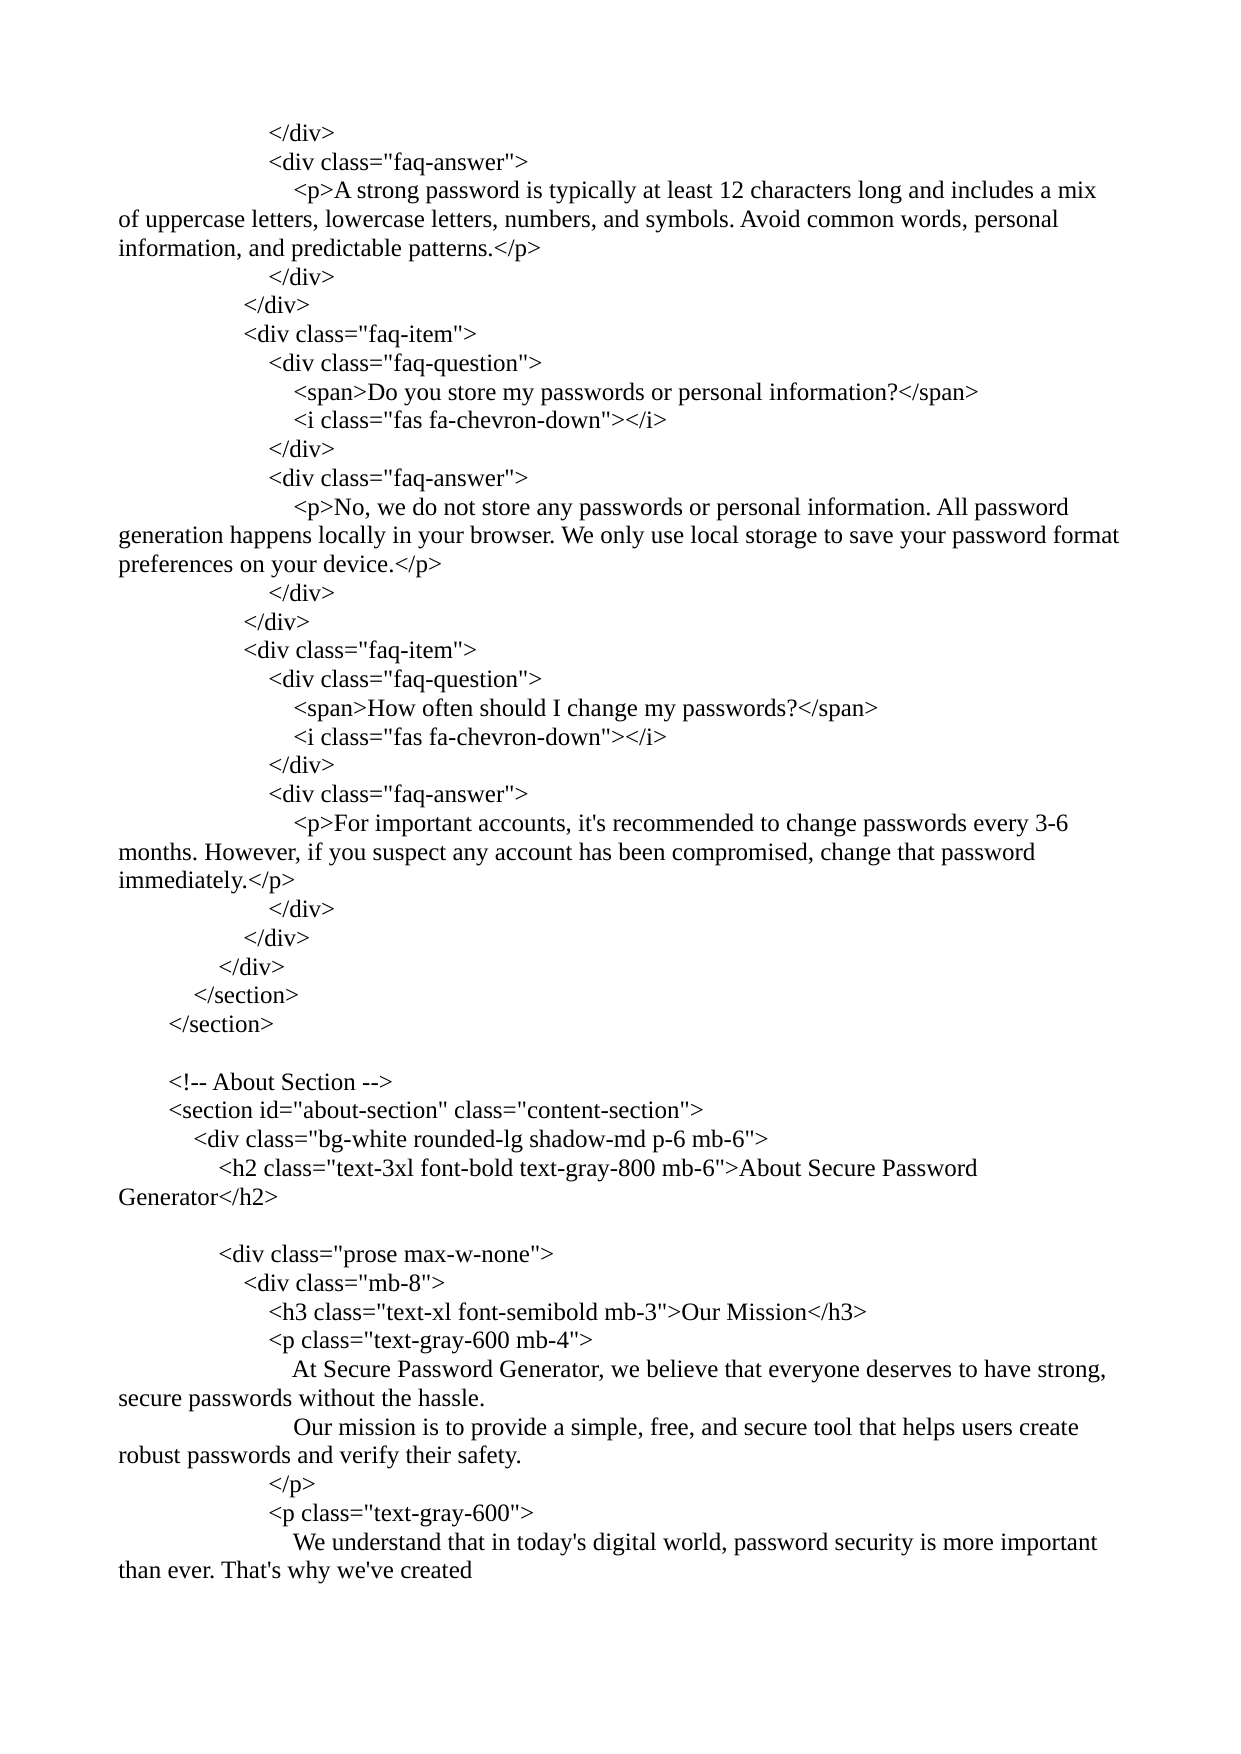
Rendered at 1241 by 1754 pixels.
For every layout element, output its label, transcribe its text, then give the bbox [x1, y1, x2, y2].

text <p>A strong password is typically at least 12 characters long and includes a mix of uppercase letters, lowercase letters, numbers, and symbols. Avoid common words, personal information, and predictable patterns.</p> [118, 176, 1122, 262]
text <div class="faq-question"> [118, 348, 1122, 377]
text </div> [118, 434, 1122, 463]
text </div> [118, 894, 1122, 923]
text </section> [118, 1009, 1122, 1038]
text </div> [118, 923, 1122, 952]
text </div> [118, 291, 1122, 319]
text <div class="faq-answer"> [118, 463, 1122, 492]
text <i class="fas fa-chevron-down"></i> [118, 406, 1122, 434]
text <div class="faq-answer"> [118, 779, 1122, 808]
text <div class="faq-question"> [118, 664, 1122, 693]
text <p>For important accounts, it's recommended to change passwords every 3-6 months. However, if you suspect any account has been compromised, change that password immediately.</p> [118, 808, 1122, 894]
text <section id="about-section" class="content-section"> [118, 1096, 1122, 1124]
text <span>Do you store my passwords or personal information?</span> [118, 377, 1122, 406]
text </div> [118, 262, 1122, 291]
text </div> [118, 578, 1122, 607]
text <p>No, we do not store any passwords or personal information. All password generation happens locally in your browser. We only use local storage to save your password format preferences on your device.</p> [118, 492, 1122, 578]
text <div class="faq-item"> [118, 319, 1122, 348]
text </div> [118, 952, 1122, 981]
text At Secure Password Generator, we believe that everyone deserves to have strong, secure passwords without the hassle. [118, 1354, 1122, 1412]
text <div class="faq-item"> [118, 636, 1122, 664]
text <div class="faq-answer"> [118, 147, 1122, 176]
text </p> [118, 1469, 1122, 1498]
text </div> [118, 751, 1122, 779]
text <h3 class="text-xl font-semibold mb-3">Our Mission</h3> [118, 1297, 1122, 1326]
text We understand that in today's digital world, password security is more important than ever. That's why we've created [118, 1527, 1122, 1584]
text <div class="bg-white rounded-lg shadow-md p-6 mb-6"> [118, 1124, 1122, 1153]
text Our mission is to provide a simple, free, and secure tool that helps users create robust passwords and verify their safety. [118, 1412, 1122, 1469]
text <i class="fas fa-chevron-down"></i> [118, 722, 1122, 751]
text <p class="text-gray-600 mb-4"> [118, 1326, 1122, 1354]
text <div class="prose max-w-none"> [118, 1239, 1122, 1268]
text </div> [118, 607, 1122, 636]
text </section> [118, 981, 1122, 1009]
text </div> [118, 118, 1122, 147]
text <!-- About Section --> [118, 1067, 1122, 1096]
text <span>How often should I change my passwords?</span> [118, 693, 1122, 722]
text <div class="mb-8"> [118, 1268, 1122, 1297]
text <p class="text-gray-600"> [118, 1498, 1122, 1527]
text <h2 class="text-3xl font-bold text-gray-800 mb-6">About Secure Password Generator</h2> [118, 1153, 1122, 1211]
